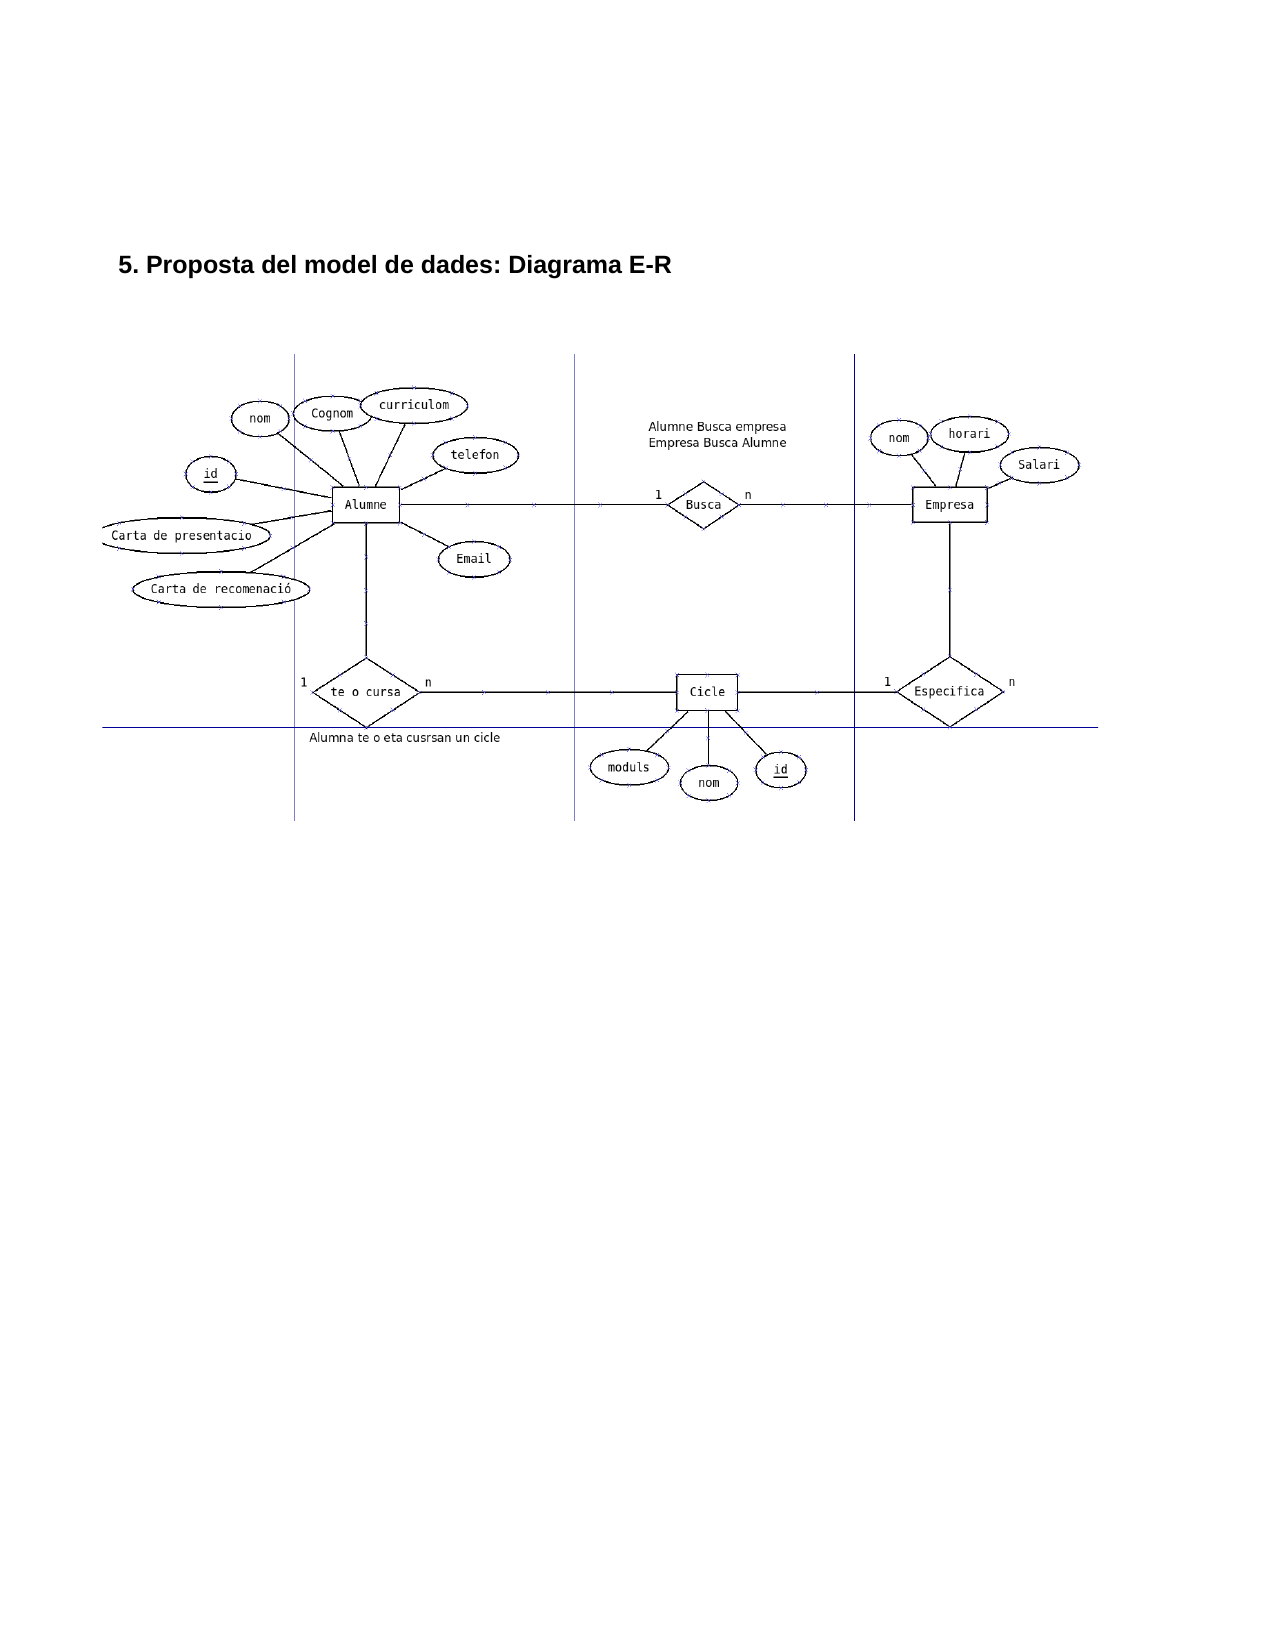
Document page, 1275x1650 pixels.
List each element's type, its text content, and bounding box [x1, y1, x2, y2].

text 5. Proposta del model de dades: Diagrama E-R [118, 250, 1157, 279]
picture [102, 354, 1099, 821]
